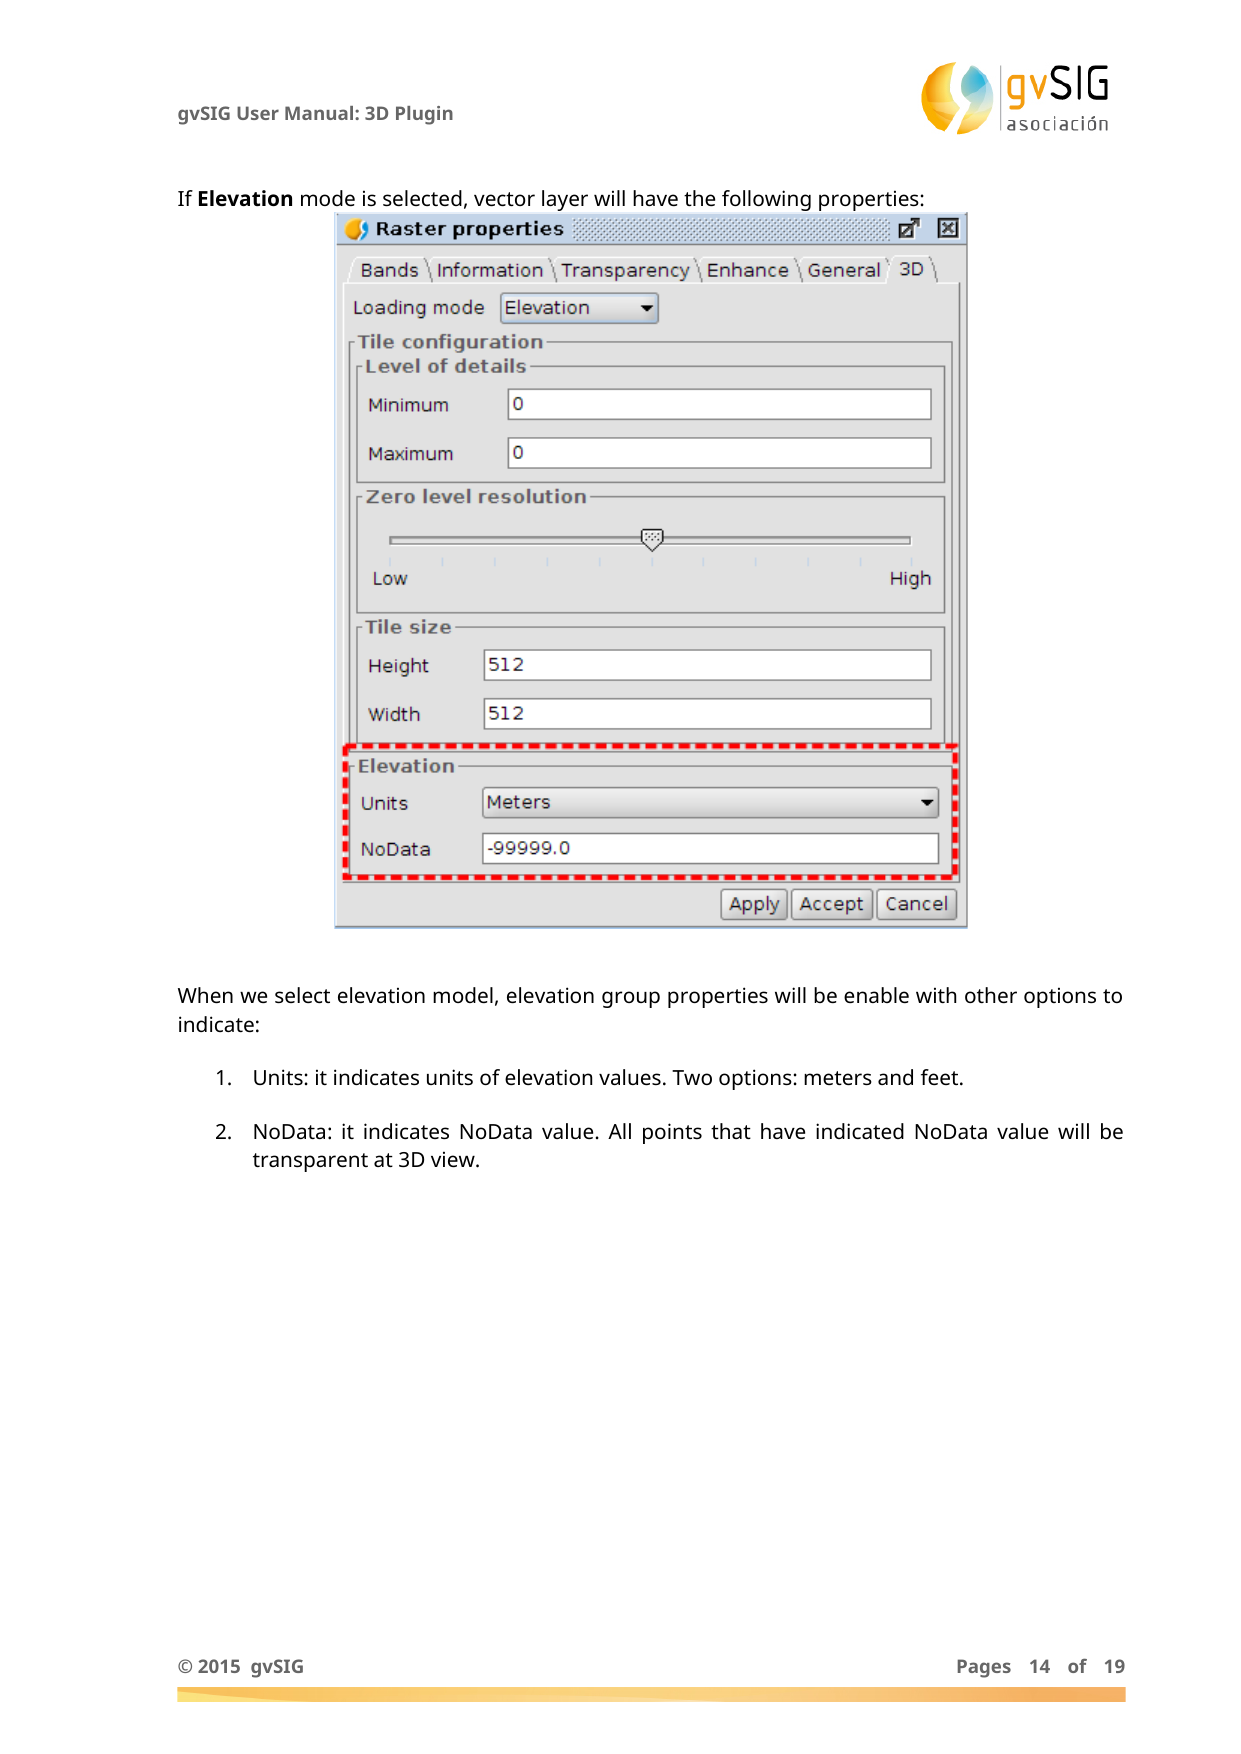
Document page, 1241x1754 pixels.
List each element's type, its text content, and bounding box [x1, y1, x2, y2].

text If Elevation mode is selected, vector layer will have the following properties: [177, 184, 1125, 212]
text When we select elevation model, elevation group properties will be enable with other options to indicate: [177, 982, 1125, 1038]
picture [902, 47, 1122, 148]
list Units: it indicates units of elevation values. Two options: meters and feet. [215, 1063, 1125, 1092]
picture [177, 1687, 1126, 1702]
list NoData: it indicates NoData value. All points that have indicated NoData value will be transparent at 3D view. [215, 1117, 1125, 1174]
picture [334, 212, 968, 929]
